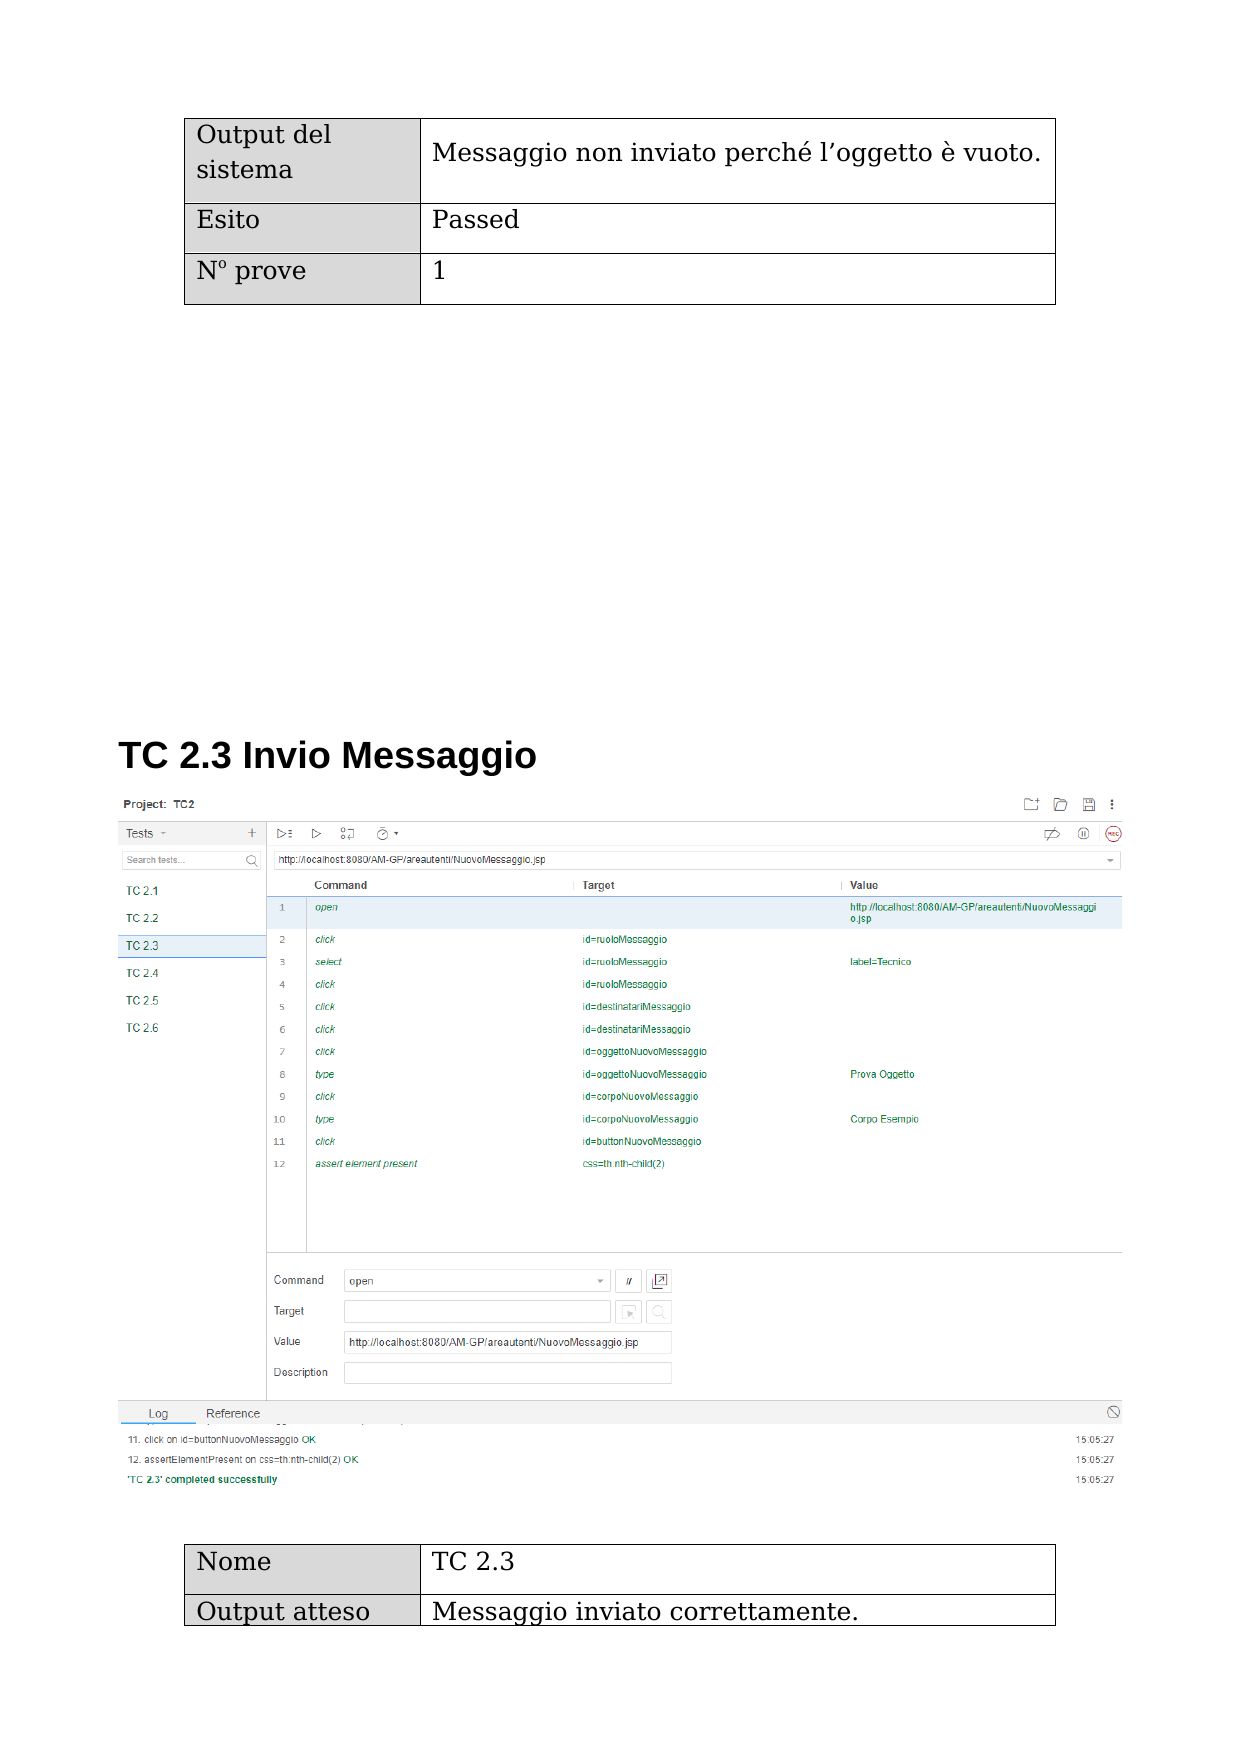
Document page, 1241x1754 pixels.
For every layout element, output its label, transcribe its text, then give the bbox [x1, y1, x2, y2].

table_cell No prove [185, 254, 420, 304]
table_cell Messaggio non inviato perché l’oggetto è vuoto. [421, 119, 1055, 202]
table_header TC 2.3 [421, 1545, 1055, 1594]
table_cell Output atteso [185, 1595, 420, 1625]
table_cell Messaggio inviato correttamente. [421, 1595, 1055, 1625]
table_cell 1 [421, 254, 1055, 304]
table_header Nome [185, 1545, 420, 1594]
table_cell Output del sistema [185, 119, 420, 202]
subtitle TC 2.3 Invio Messaggio [118, 733, 1122, 776]
table_cell Esito [185, 204, 420, 252]
table_cell Passed [421, 204, 1055, 252]
picture [118, 788, 1123, 1491]
